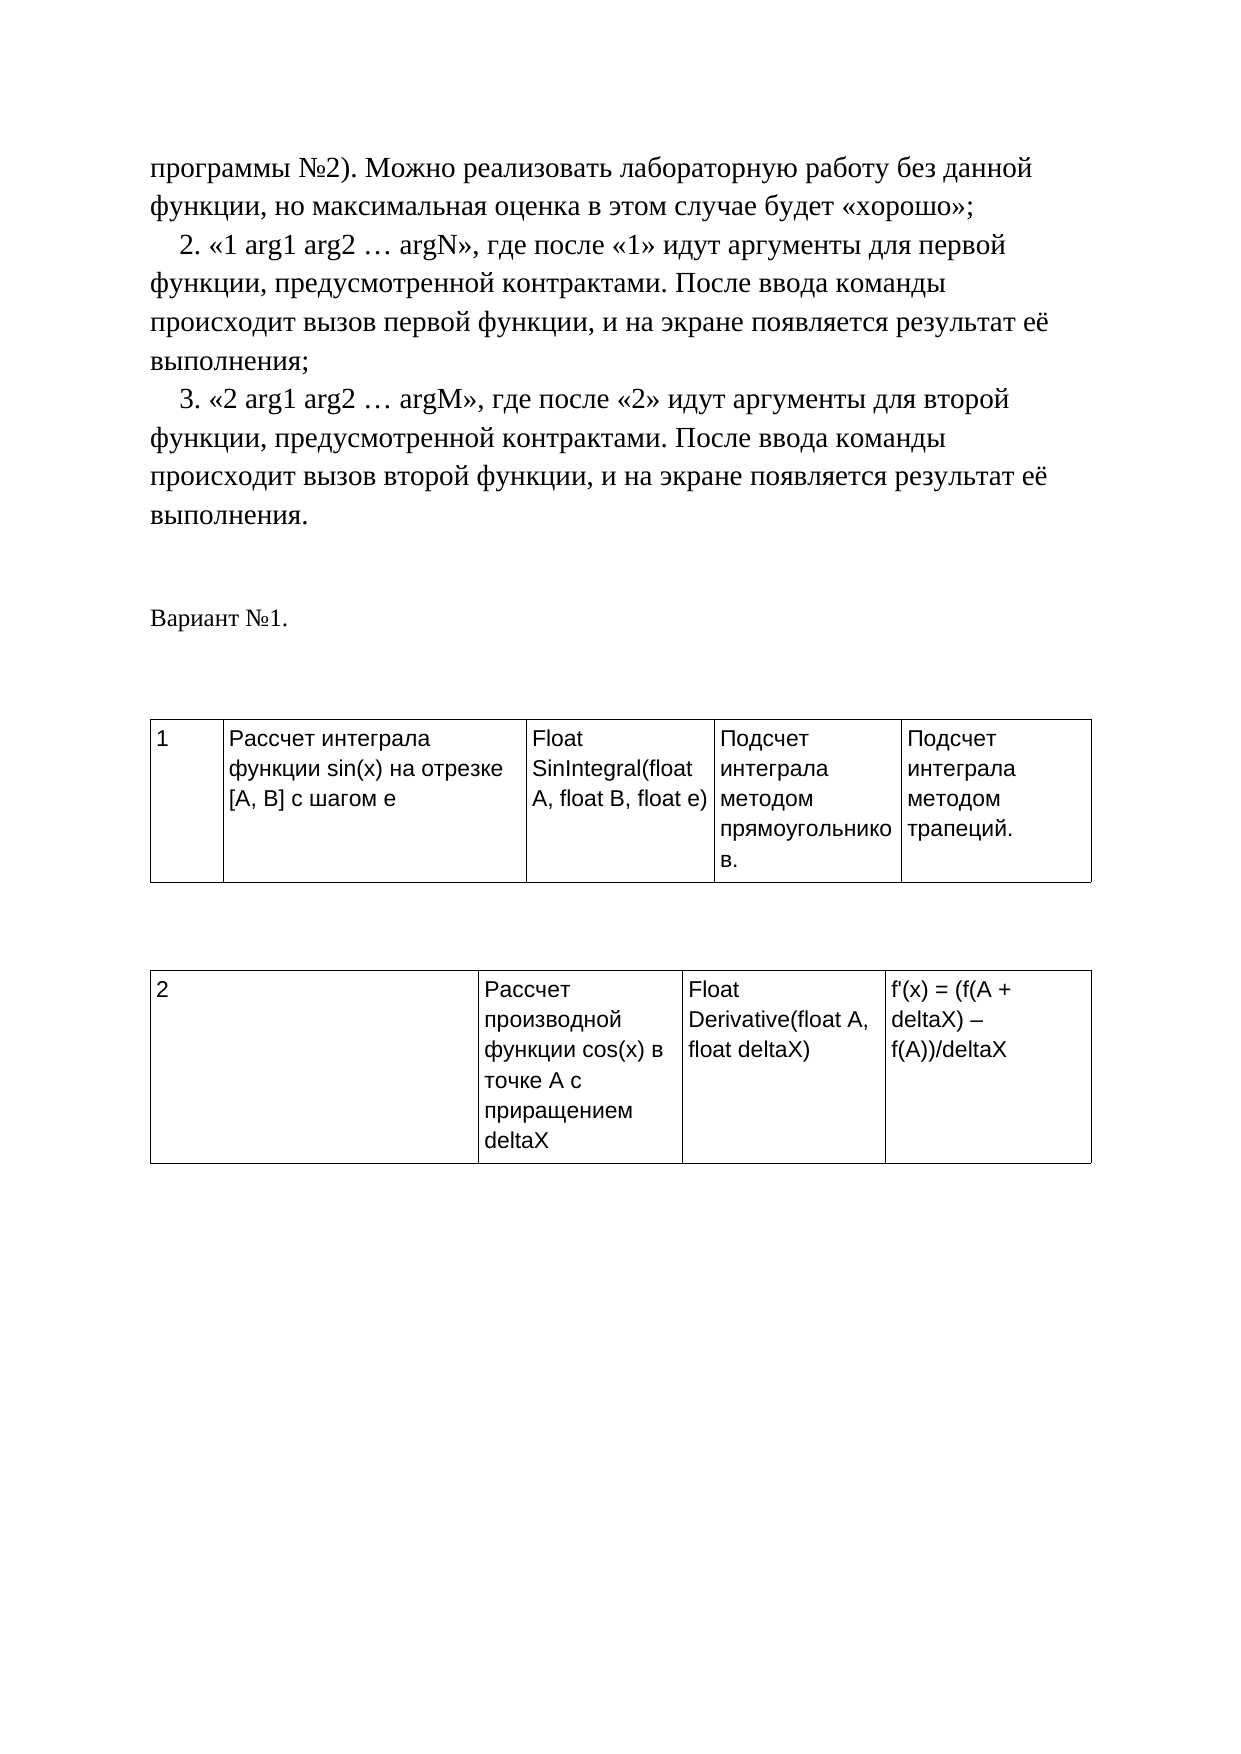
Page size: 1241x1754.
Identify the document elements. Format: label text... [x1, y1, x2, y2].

table_header Float SinIntegral(float A, float B, float e) [527, 720, 714, 882]
table_header 2 [151, 971, 478, 1163]
table_header Рассчет производной функции cos(x) в точке A с приращением deltaX [479, 971, 682, 1163]
table_header 1 [151, 720, 223, 882]
table_header Рассчет интеграла функции sin(x) на отрезке [A, B] с шагом e [224, 720, 526, 882]
text 3. «2 arg1 arg2 … argM», где после «2» идут аргументы для второй функции, предусмотренной контрактами. После ввода команды происходит вызов второй функции, и на экране появляется результат её выполнения. [150, 381, 1090, 530]
text Вариант №1. [150, 603, 1090, 632]
table_header Подсчет интеграла методом прямоугольников. [715, 720, 901, 882]
text 2. «1 arg1 arg2 … argN», где после «1» идут аргументы для первой функции, предусмотренной контрактами. После ввода команды происходит вызов первой функции, и на экране появляется результат её выполнения; [150, 227, 1090, 376]
table_header Float Derivative(float A, float deltaX) [683, 971, 885, 1163]
table_header f'(x) = (f(A + deltaX) – f(A))/deltaX [886, 971, 1091, 1163]
text программы №2). Можно реализовать лабораторную работу без данной функции, но максимальная оценка в этом случае будет «хорошо»; [150, 150, 1090, 222]
table_header Подсчет интеграла методом трапеций. [902, 720, 1091, 882]
